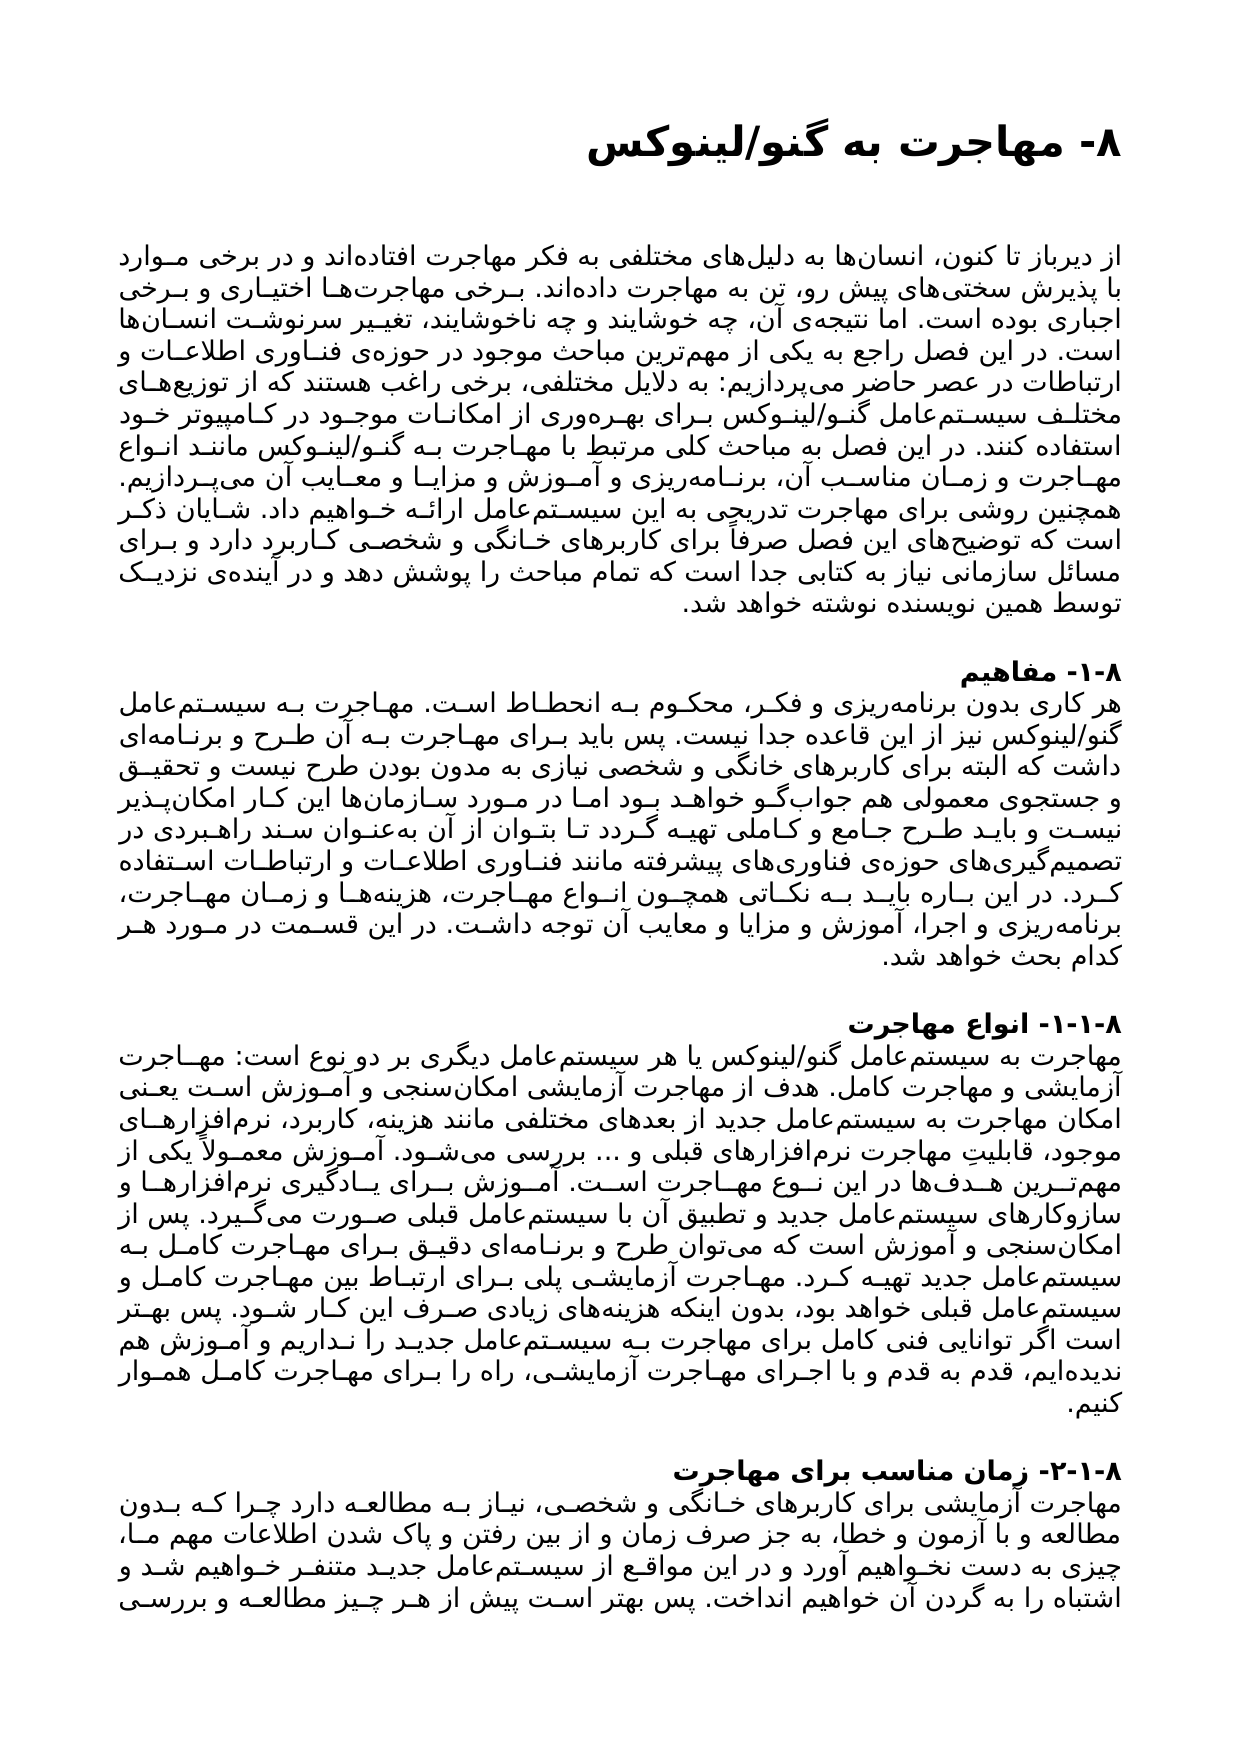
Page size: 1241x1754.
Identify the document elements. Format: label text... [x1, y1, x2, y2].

text ۲-۱-۸- زمان مناسب برای مهاجرت [118, 1456, 1122, 1487]
text ۱-۱-۸- انواع مهاجرت [118, 1008, 1122, 1040]
text ۸- مهاجرت به گنو/لینوکس [118, 118, 1122, 167]
text ۱-۸- مفاهیم [118, 656, 1122, 688]
text از دیرباز تا کنون، انسان‌ها به دلیل‌های مختلفی به فکر مهاجرت افتاده‌اند و در برخی موارد با پذیرش سختی‌های پیش رو، تن به مهاجرت داده‌اند. برخی مهاجرت‌ها اختیاری و برخی اجباری بوده است. اما نتیجه‌ی آن، چه خوشایند و چه ناخوشایند، تغییر سرنوشت انسان‌ها است. در این فصل راجع به یکی از مهم‌ترین مباحث موجود در حوزه‌ی فناوری اطلاعات و ارتباطات در عصر حاضر می‌پردازیم: به دلایل مختلفی، برخی راغب هستند که از توزیع‌های مختلف سیستم‌عامل گنو/لینوکس برای بهره‌وری از امکانات موجود در کامپیوتر خود استفاده کنند. در این فصل به مباحث کلی مرتبط با مهاجرت به گنو/لینوکس مانند انواع مهاجرت و زمان مناسب آن، برنامه‌ریزی و آموزش و مزایا و معایب آن می‌پردازیم. همچنین روشی برای مهاجرت تدریجی به این سیستم‌عامل ارائه خواهیم داد. شایان ذکر است که توضیح‌های این فصل صرفاً برای کاربرهای خانگی و شخصی کاربرد دارد و برای مسائل سازمانی نیاز به کتابی جدا است که تمام مباحث را پوشش دهد و در آینده‌ی نزدیک توسط همین نویسنده نوشته خواهد شد. [118, 240, 1122, 619]
text مهاجرت به سیستم‌عامل گنو/لینوکس یا هر سیستم‌عامل دیگری بر دو نوع است: مهاجرت آزمایشی و مهاجرت کامل. هدف از مهاجرت آزمایشی امکان‌سنجی و آموزش است یعنی امکان مهاجرت به سیستم‌عامل جدید از بعدهای مختلفی مانند هزینه، کاربرد، نرم‌افزارهای موجود، قابلیتِ مهاجرت نرم‌افزارهای قبلی و ... بررسی می‌شود. آموزش معمولاً یکی از مهم‌ترین هدف‌ها در این نوع مهاجرت است. آموزش برای یادگیری نرم‌افزارها و سازوکارهای سیستم‌عامل جدید و تطبیق آن با سیستم‌عامل قبلی صورت می‌گیرد. پس از امکان‌سنجی و آموزش است که می‌توان طرح و برنامه‌ای دقیق برای مهاجرت کامل به سیستم‌عامل جدید تهیه کرد. مهاجرت آزمایشی پلی برای ارتباط بین مهاجرت کامل و سیستم‌عامل قبلی خواهد بود، بدون اینکه هزینه‌های زیادی صرف این کار شود. پس بهتر است اگر توانایی فنی کامل برای مهاجرت به سیستم‌عامل جدید را نداریم و آموزش هم ندیده‌ایم، قدم به قدم و با اجرای مهاجرت آزمایشی، راه را برای مهاجرت کامل هموار کنیم. [118, 1040, 1122, 1419]
text مهاجرت آزمایشی برای کاربرهای خانگی و شخصی، نیاز به مطالعه دارد چرا که بدون مطالعه و با آزمون و خطا، به جز صرف زمان و از بین رفتن و پاک شدن اطلاعات مهم ما، چیزی به دست نخواهیم آورد و در این مواقع از سیستم‌عامل جدید متنفر خواهیم شد و اشتباه را به گردن آن خواهیم انداخت. پس بهتر است پیش از هر چیز مطالعه و بررسی کنیم. همین کتاب، شروع خوبی برای این کار خواهد بود چرا که خواننده را با ساده کردن مسائل پیچیده‌ی موجود در این سیستم‌عامل آشنا خواهد کرد. اما نباید فقط به یک کتاب یا یک مقاله اکتفا کرد و این کار نیاز به مطالعه و بررسی بیشتر دارد. شما می‌توانید با مراجعه به وب‌سایت‌ها و مراجع معرفی شده در پیوست ۲ و ۳ همین کتاب، با سیستم‌عامل گنو/لینوکس بیشتر آشنا شوید. [118, 1487, 1122, 1613]
text هر کاری بدون برنامه‌ریزی و فکر، محکوم به انحطاط است. مهاجرت به سیستم‌عامل گنو/لینوکس نیز از این قاعده جدا نیست. پس باید برای مهاجرت به آن طرح و برنامه‌ای داشت که البته برای کاربرهای خانگی و شخصی نیازی به مدون بودن طرح نیست و تحقیق و جستجوی معمولی هم جواب‌گو خواهد بود اما در مورد سازمان‌ها این کار امکان‌پذیر نیست و باید طرح جامع و کاملی تهیه گردد تا بتوان از آن به‌عنوان سند راهبردی در تصمیم‌گیری‌های حوزه‌ی فناوری‌های پیشرفته مانند فناوری اطلاعات و ارتباطات استفاده کرد. در این باره باید به نکاتی همچون انواع مهاجرت، هزینه‌ها و زمان مهاجرت، برنامه‌ریزی و اجرا، آموزش و مزایا و معایب آن توجه داشت. در این قسمت در مورد هر کدام بحث خواهد شد. [118, 688, 1122, 972]
